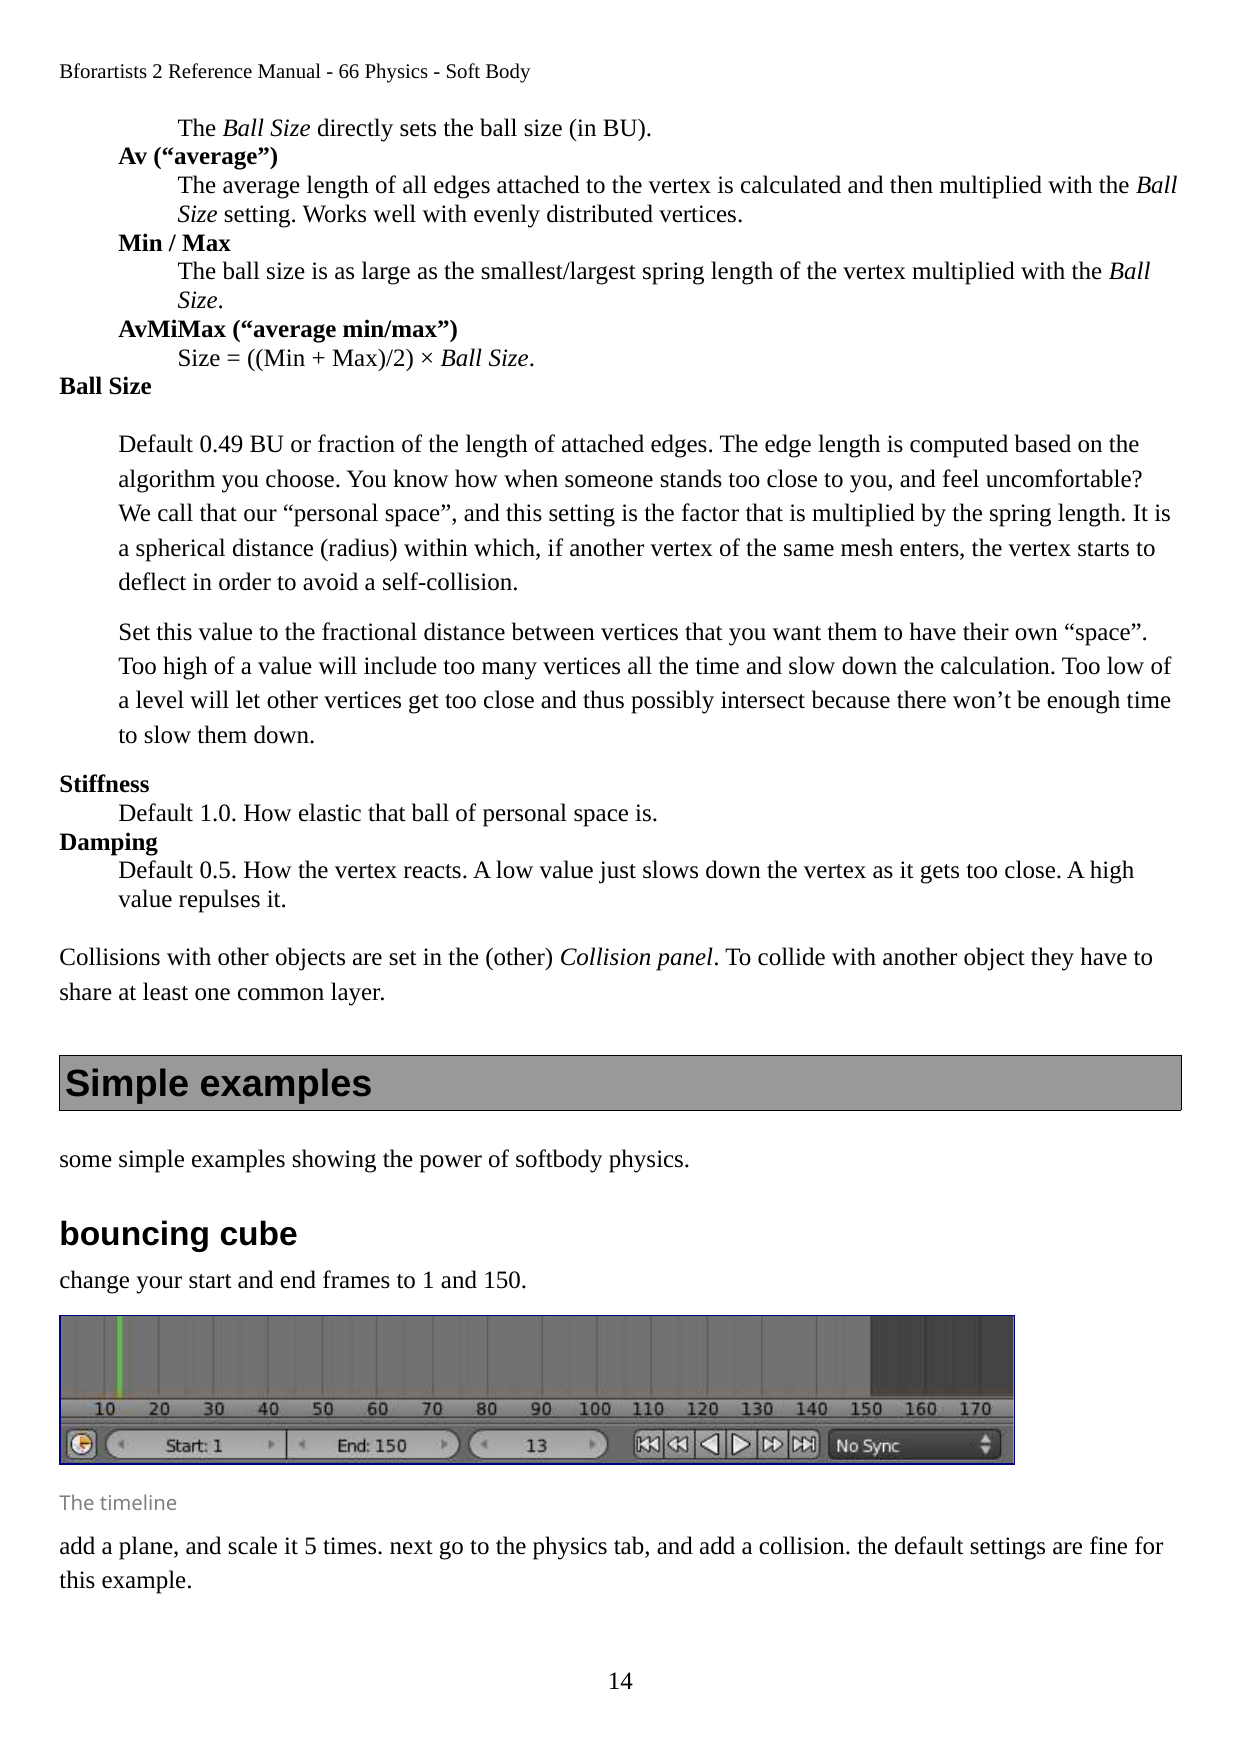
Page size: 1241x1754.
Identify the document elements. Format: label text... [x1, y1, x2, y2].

list Default 0.5. How the vertex reacts. A low value just slows down the vertex as it gets too close. A high value repulses it. [118, 855, 1181, 913]
text add a plane, and scale it 5 times. next go to the physics tab, and add a collision. the default settings are fine for this example. [59, 1531, 1181, 1594]
subtitle Av (“average”) [118, 141, 1181, 170]
subtitle Stiffness [59, 769, 1181, 798]
list The ball size is as large as the smallest/largest spring length of the vertex multiplied with the Ball Size. [177, 256, 1181, 314]
picture [61, 1316, 1014, 1463]
text Default 0.49 BU or fraction of the length of attached edges. The edge length is computed based on the algorithm you choose. You know how when someone stands too close to you, and feel uncomfortable? We call that our “personal space”, and this setting is the factor that is multiplied by the spring length. It is a spherical distance (radius) within which, if another vertex of the same mesh enters, the vertex starts to deflect in order to avoid a self-collision. [118, 429, 1181, 596]
list The Ball Size directly sets the ball size (in BU). [177, 113, 1181, 141]
list Default 1.0. How elastic that ball of personal space is. [118, 798, 1181, 827]
subtitle AvMiMax (“average min/max”) [118, 314, 1181, 343]
text The timeline [59, 1485, 1181, 1516]
subtitle bouncing cube [59, 1214, 1181, 1253]
list Size = ((Min + Max)/2) × Ball Size. [177, 343, 1181, 371]
text Set this value to the fractional distance between vertices that you want them to have their own “space”. Too high of a value will include too many vertices all the time and slow down the calculation. Too low of a level will let other vertices get too close and thus possibly intersect because there won’t be enough time to slow them down. [118, 617, 1181, 749]
subtitle Ball Size [59, 371, 1181, 400]
table_header Simple examples [60, 1056, 1181, 1110]
list The average length of all edges attached to the vertex is calculated and then multiplied with the Ball Size setting. Works well with evenly distributed vertices. [177, 170, 1181, 228]
subtitle Damping [59, 827, 1181, 855]
text some simple examples showing the power of softbody physics. [59, 1144, 1181, 1173]
text change your start and end frames to 1 and 150. [59, 1265, 1181, 1294]
text Collisions with other objects are set in the (other) Collision panel. To collide with another object they have to share at least one common layer. [59, 942, 1181, 1006]
subtitle Min / Max [118, 228, 1181, 256]
